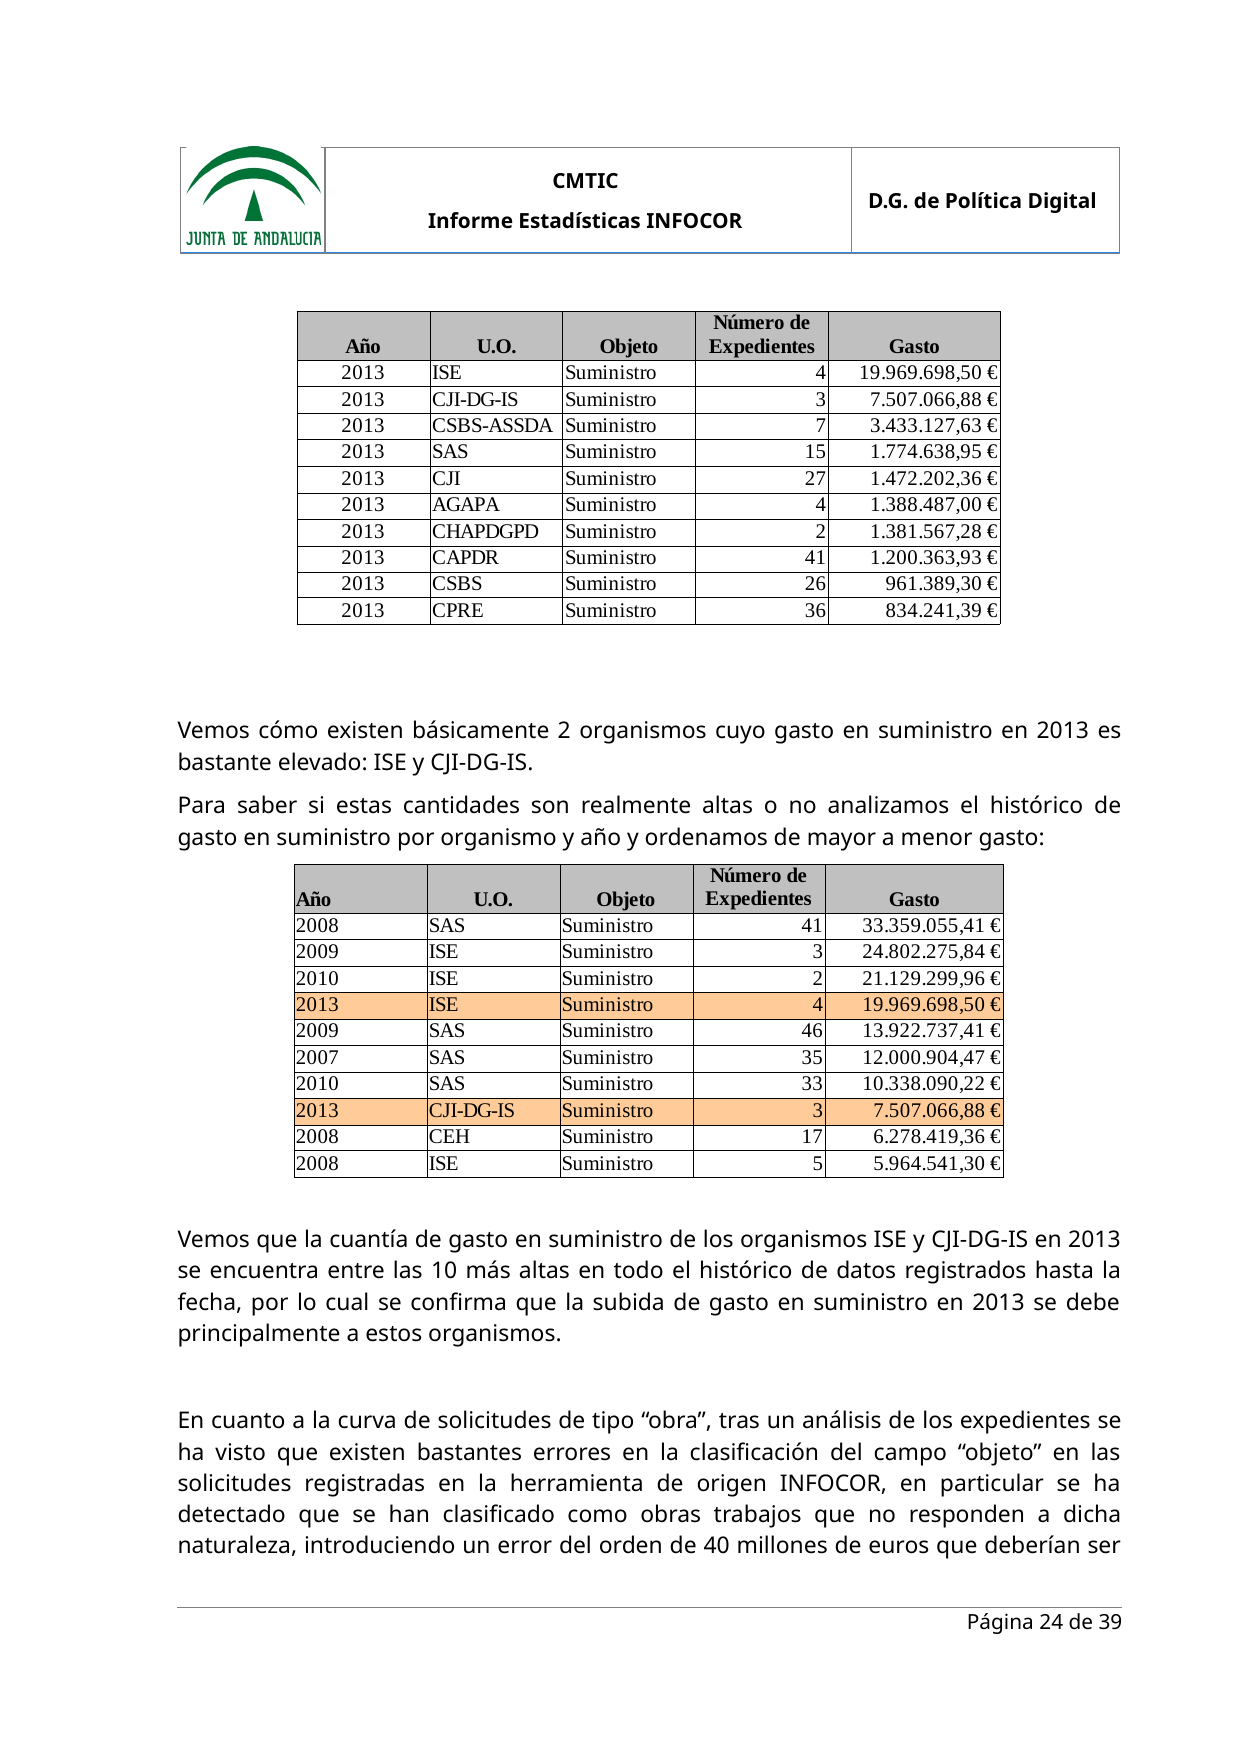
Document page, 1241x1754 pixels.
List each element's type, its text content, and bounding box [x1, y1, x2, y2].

text En cuanto a la curva de solicitudes de tipo “obra”, tras un análisis de los expedientes se ha visto que existen bastantes errores en la clasificación del campo “objeto” en las solicitudes registradas en la herramienta de origen INFOCOR, en particular se ha detectado que se han clasificado como obras trabajos que no responden a dicha naturaleza, introduciendo un error del orden de 40 millones de euros que deberían ser [177, 1404, 1122, 1561]
picture [186, 146, 321, 245]
text Vemos cómo existen básicamente 2 organismos cuyo gasto en suministro en 2013 es bastante elevado: ISE y CJI-DG-IS. [177, 714, 1122, 777]
text Para saber si estas cantidades son realmente altas o no analizamos el histórico de gasto en suministro por organismo y año y ordenamos de mayor a menor gasto: [177, 789, 1122, 852]
text Vemos que la cuantía de gasto en suministro de los organismos ISE y CJI-DG-IS en 2013 se encuentra entre las 10 más altas en todo el histórico de datos registrados hasta la fecha, por lo cual se confirma que la subida de gasto en suministro en 2013 se debe principalmente a estos organismos. [177, 1223, 1122, 1348]
